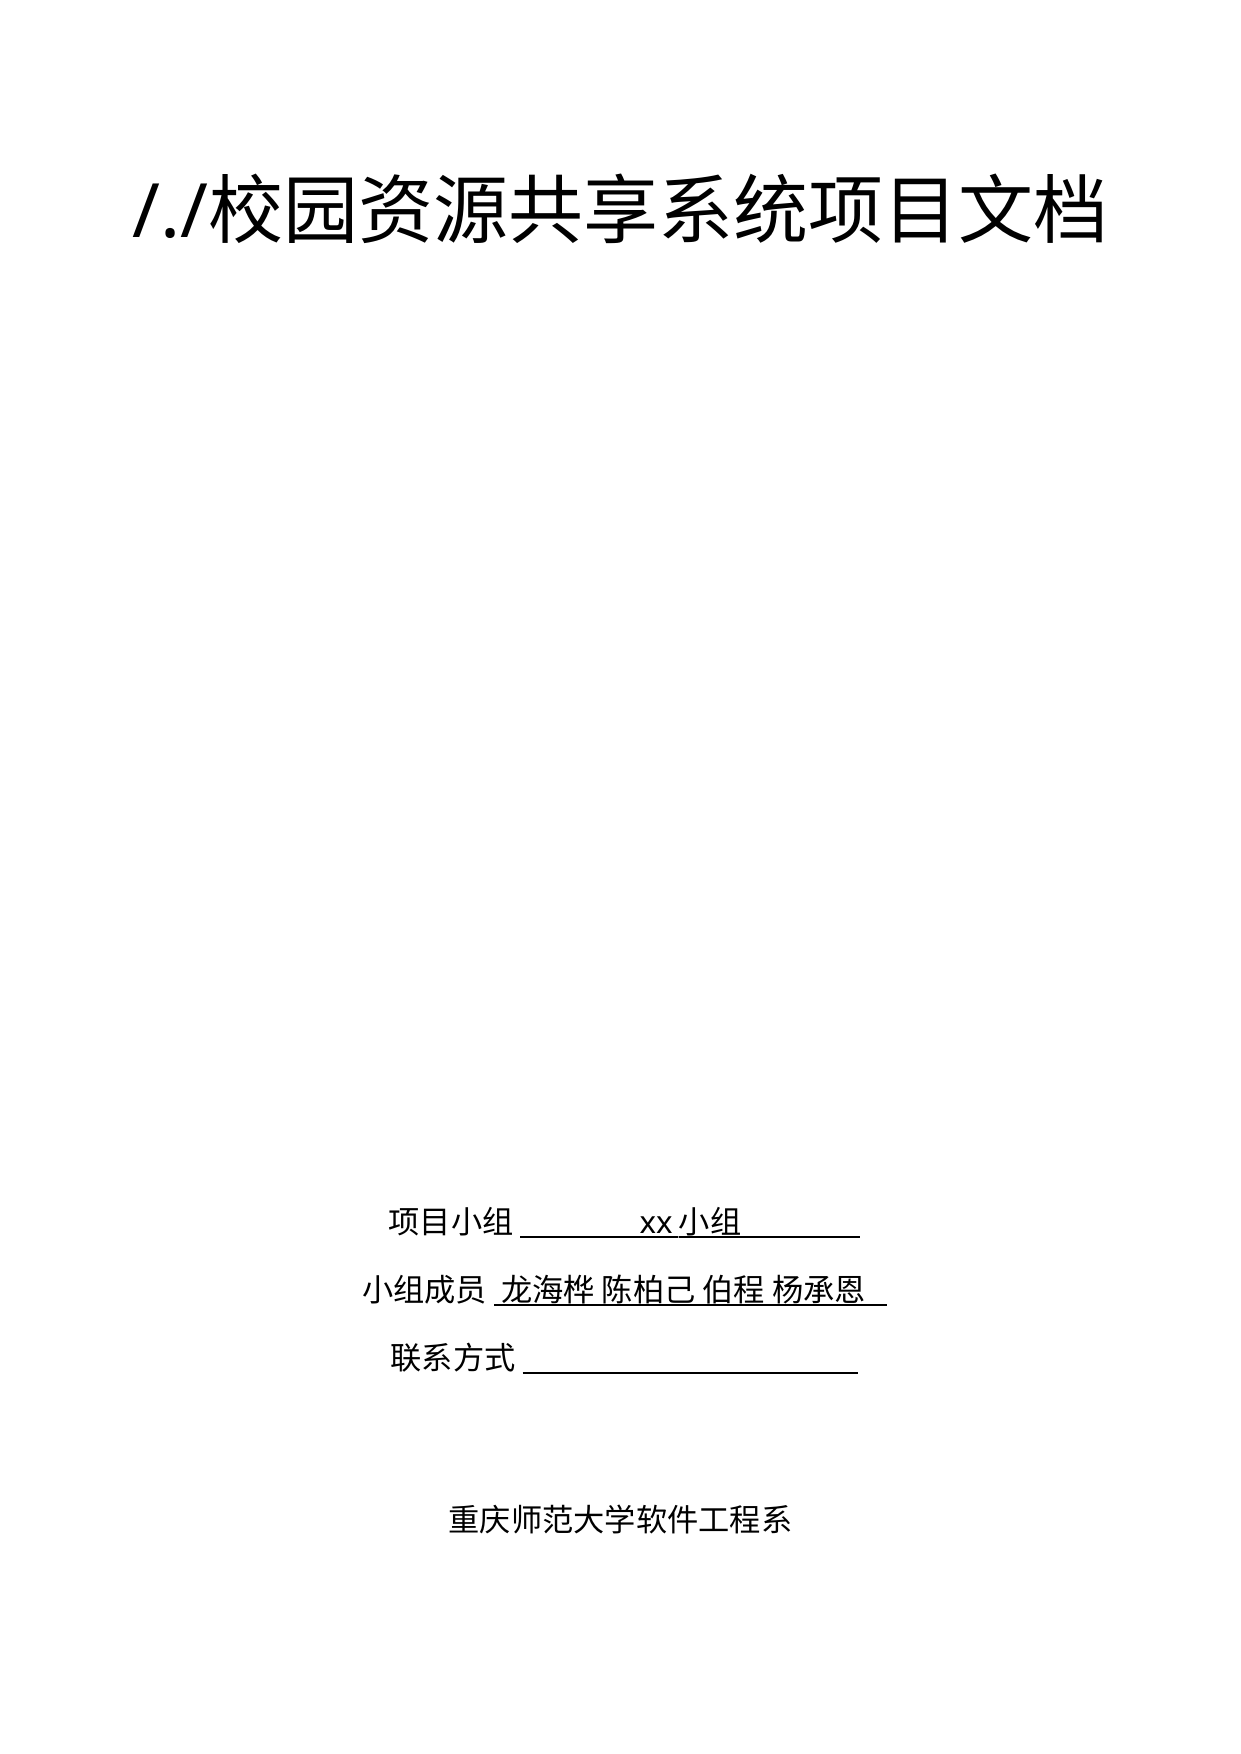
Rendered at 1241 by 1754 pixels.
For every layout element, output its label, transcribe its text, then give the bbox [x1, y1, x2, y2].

text 小组成员 龙海桦 陈柏己 伯程 杨承恩 [118, 1265, 1122, 1310]
text /./校园资源共享系统项目文档 [118, 151, 1122, 259]
text 重庆师范大学软件工程系 [118, 1495, 1122, 1540]
text 联系方式 [118, 1333, 1122, 1378]
text 项目小组 xx小组 [118, 1197, 1122, 1242]
